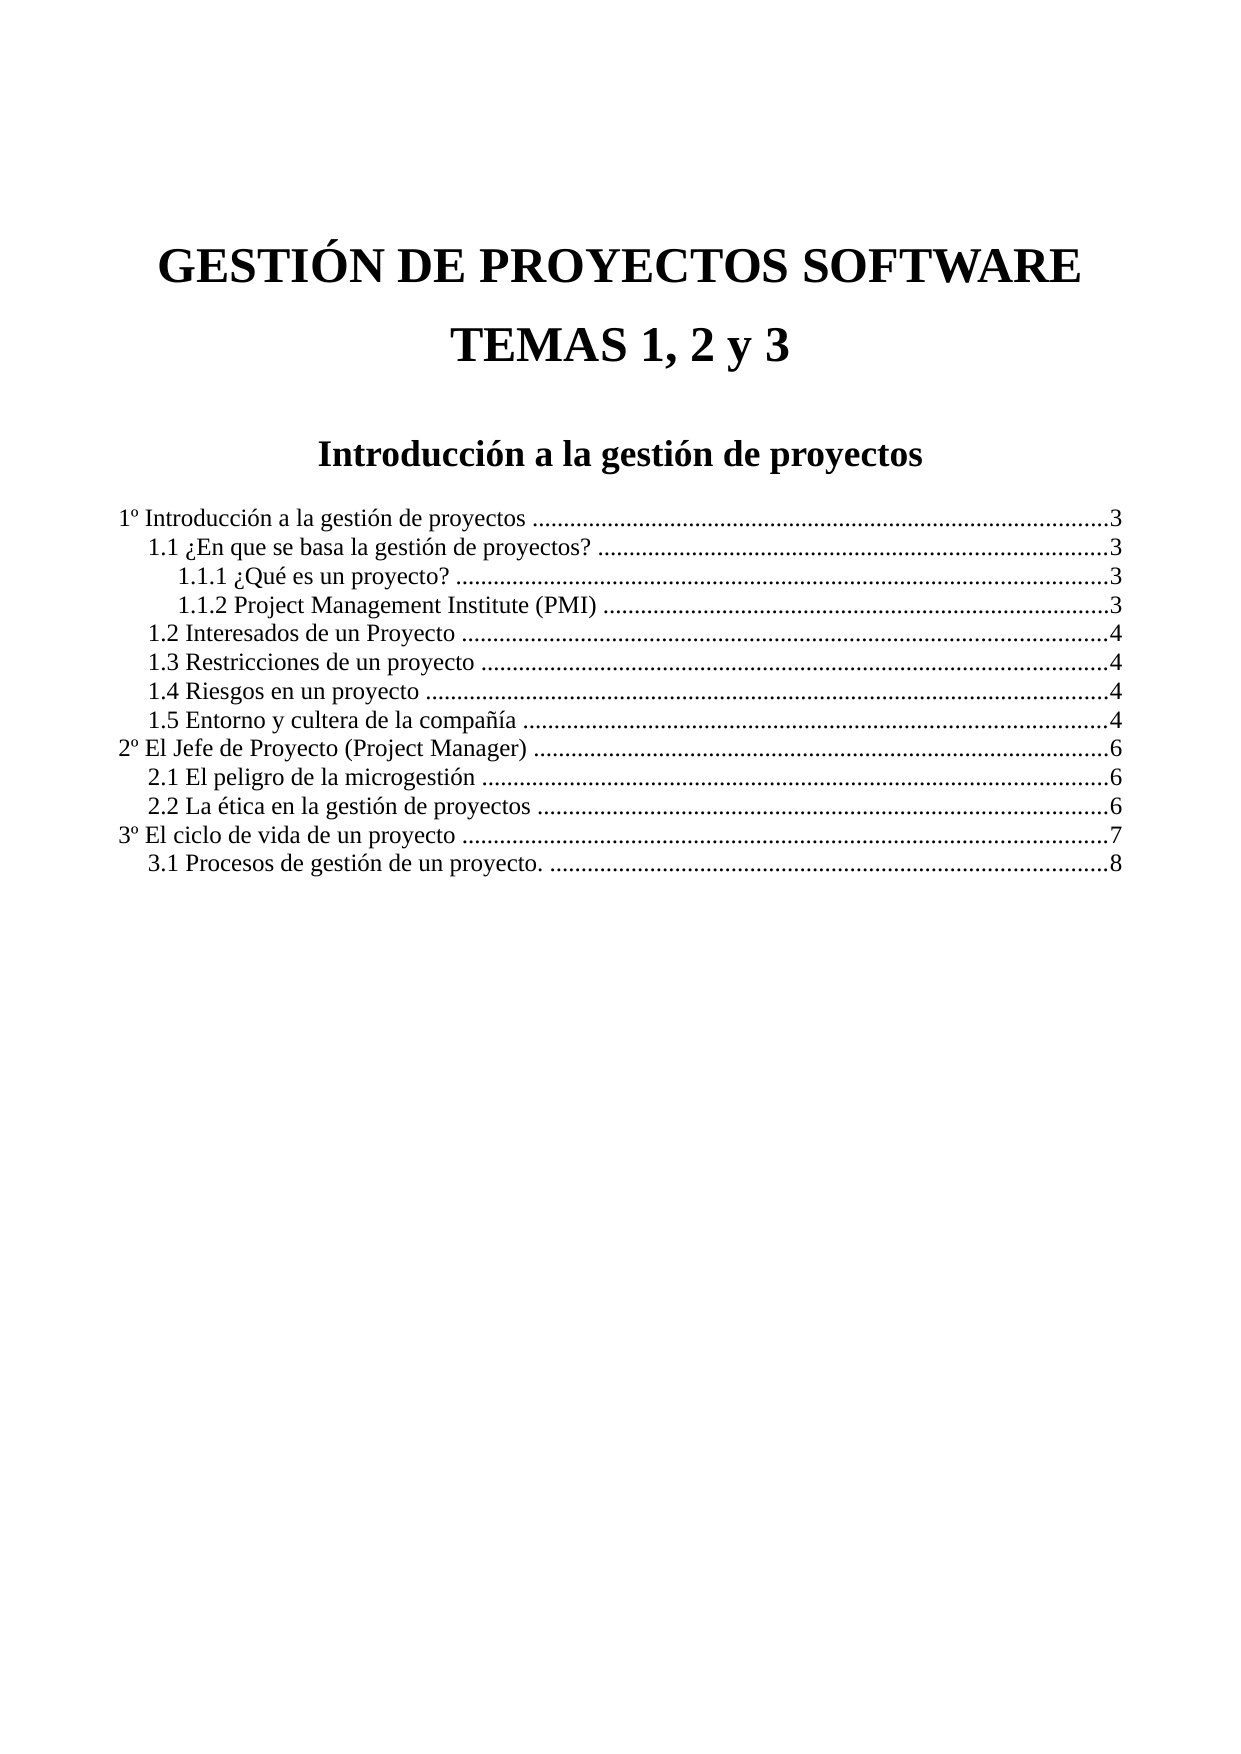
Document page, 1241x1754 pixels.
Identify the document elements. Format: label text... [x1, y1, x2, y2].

text GESTIÓN DE PROYECTOS SOFTWARE [118, 236, 1122, 294]
text Introducción a la gestión de proyectos [118, 431, 1122, 474]
text TEMAS 1, 2 y 3 [118, 314, 1122, 372]
text 1.1.2 Project Management Institute (PMI) 3 [177, 590, 1122, 618]
text 1º Introducción a la gestión de proyectos 3 [118, 503, 1122, 532]
text 1.3 Restricciones de un proyecto 4 [148, 647, 1122, 676]
text 3º El ciclo de vida de un proyecto 7 [118, 820, 1122, 848]
text 2º El Jefe de Proyecto (Project Manager) 6 [118, 733, 1122, 762]
text 1.1 ¿En que se basa la gestión de proyectos? 3 [148, 532, 1122, 561]
text 1.1.1 ¿Qué es un proyecto? 3 [177, 561, 1122, 590]
text 1.4 Riesgos en un proyecto 4 [148, 676, 1122, 705]
text 1.5 Entorno y cultera de la compañía 4 [148, 705, 1122, 733]
text 2.2 La ética en la gestión de proyectos 6 [148, 791, 1122, 820]
text 1.2 Interesados de un Proyecto 4 [148, 618, 1122, 647]
text 2.1 El peligro de la microgestión 6 [148, 762, 1122, 791]
text 3.1 Procesos de gestión de un proyecto. 8 [148, 848, 1122, 877]
